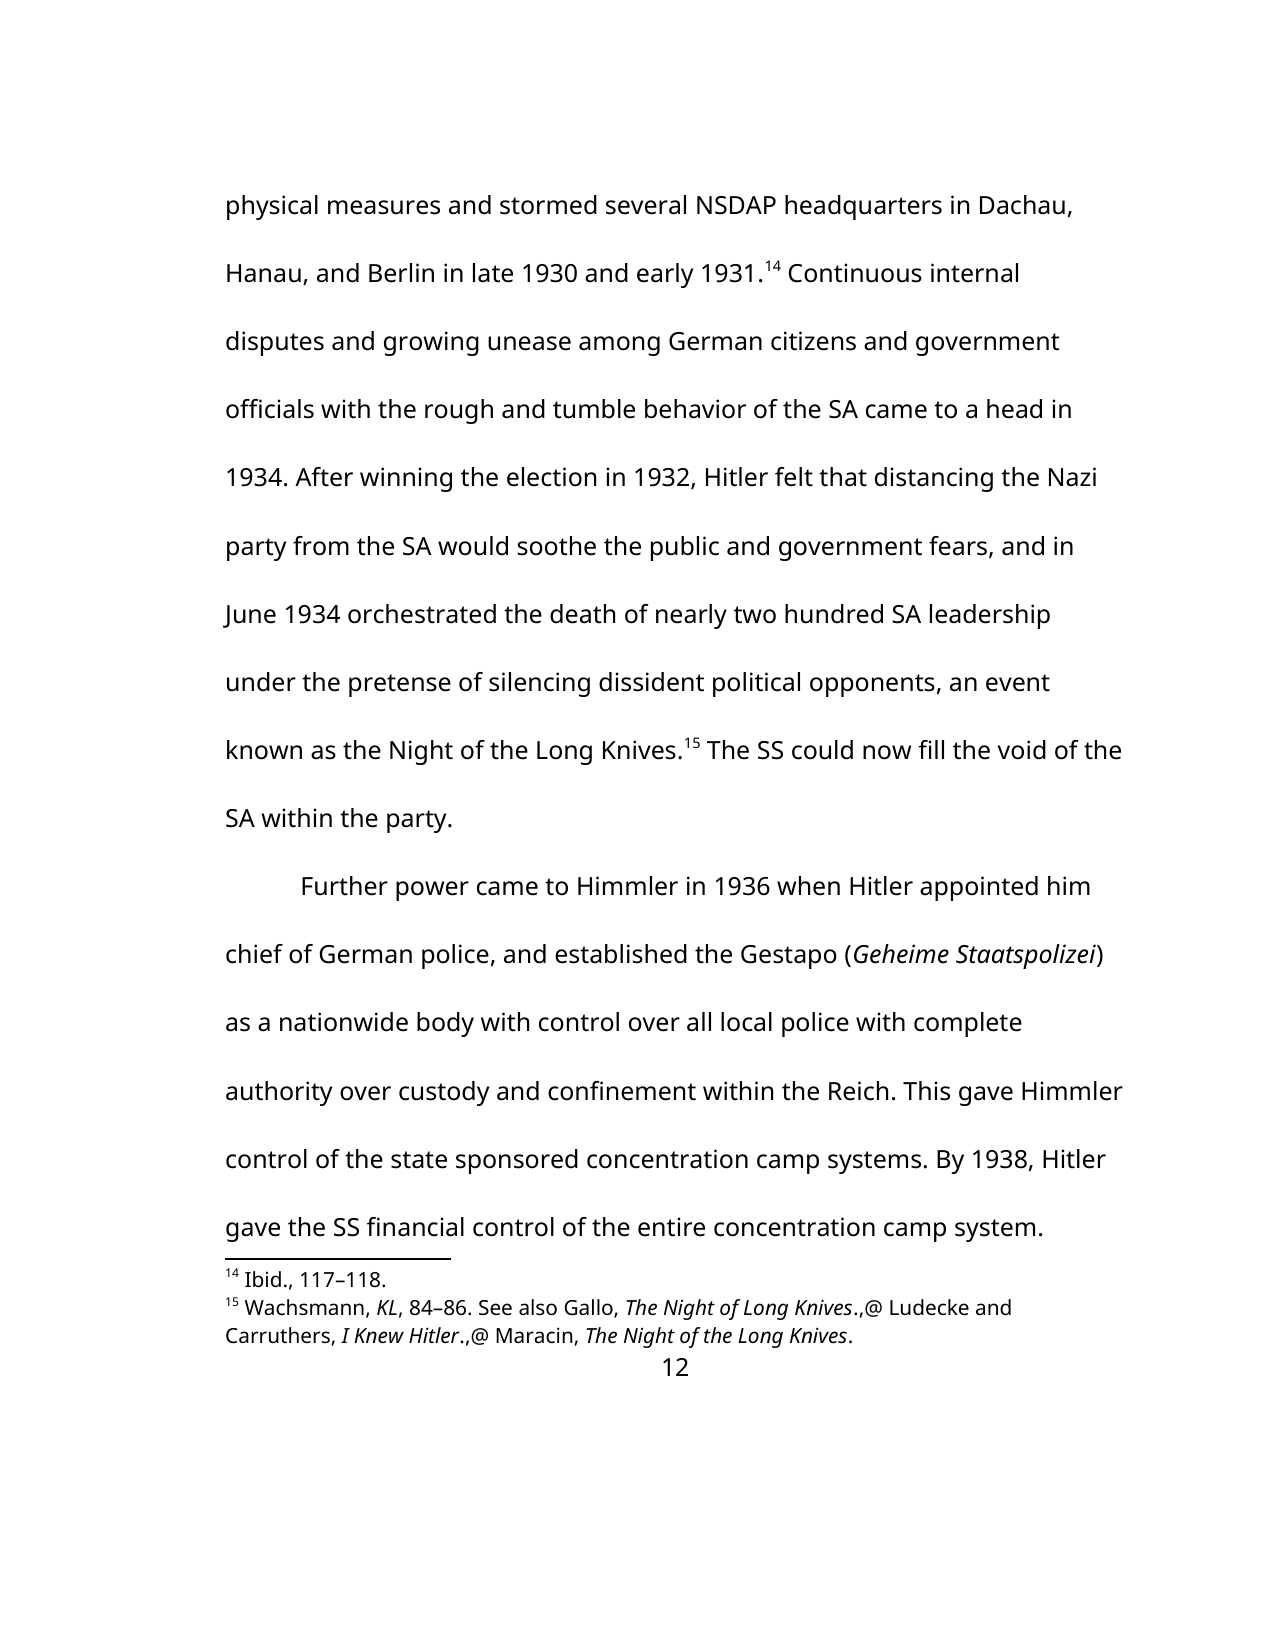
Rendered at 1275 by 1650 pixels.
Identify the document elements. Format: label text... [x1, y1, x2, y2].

text physical measures and stormed several NSDAP headquarters in Dachau, Hanau, and Berlin in late 1930 and early 1931. Continuous internal disputes and growing unease among German citizens and government officials with the rough and tumble behavior of the SA came to a head in 1934. After winning the election in 1932, Hitler felt that distancing the Nazi party from the SA would soothe the public and government fears, and in June 1934 orchestrated the death of nearly two hundred SA leadership under the pretense of silencing dissident political opponents, an event known as the Night of the Long Knives. The SS could now fill the void of the SA within the party. [225, 187, 1125, 835]
text Wachsmann, KL, 84–86. See also Gallo, The Night of Long Knives.,@ Ludecke and Carruthers, I Knew Hitler.,@ Maracin, The Night of the Long Knives. [225, 1293, 1125, 1350]
text Further power came to Himmler in 1936 when Hitler appointed him chief of German police, and established the Gestapo (Geheime Staatspolizei) as a nationwide body with control over all local police with complete authority over custody and confinement within the Reich. This gave Himmler control of the state sponsored concentration camp systems. By 1938, Hitler gave the SS financial control of the entire concentration camp system. [225, 869, 1125, 1243]
text Ibid., 117–118. [225, 1265, 1125, 1293]
